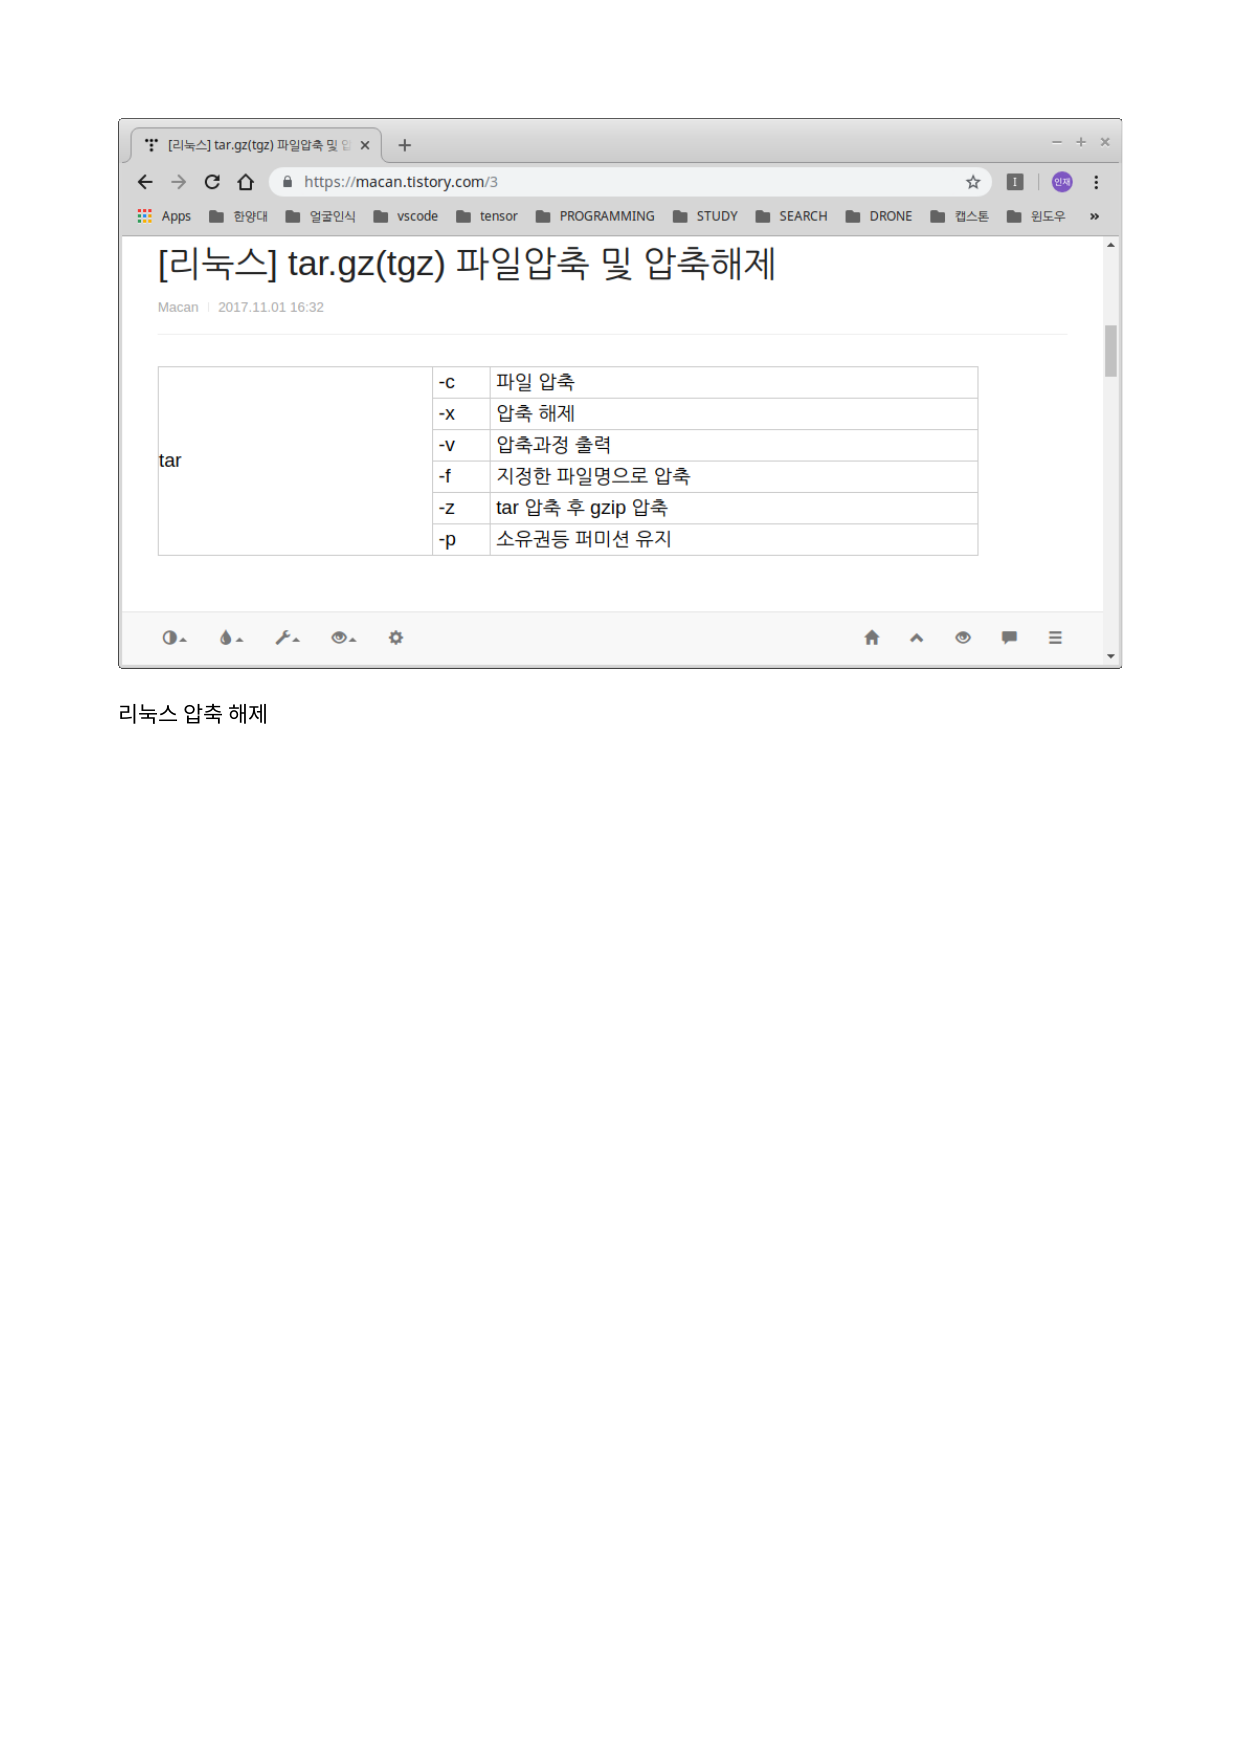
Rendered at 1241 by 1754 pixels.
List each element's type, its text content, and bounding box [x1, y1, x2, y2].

picture [118, 118, 1123, 669]
text 리눅스 압축 해제 [118, 697, 1122, 728]
